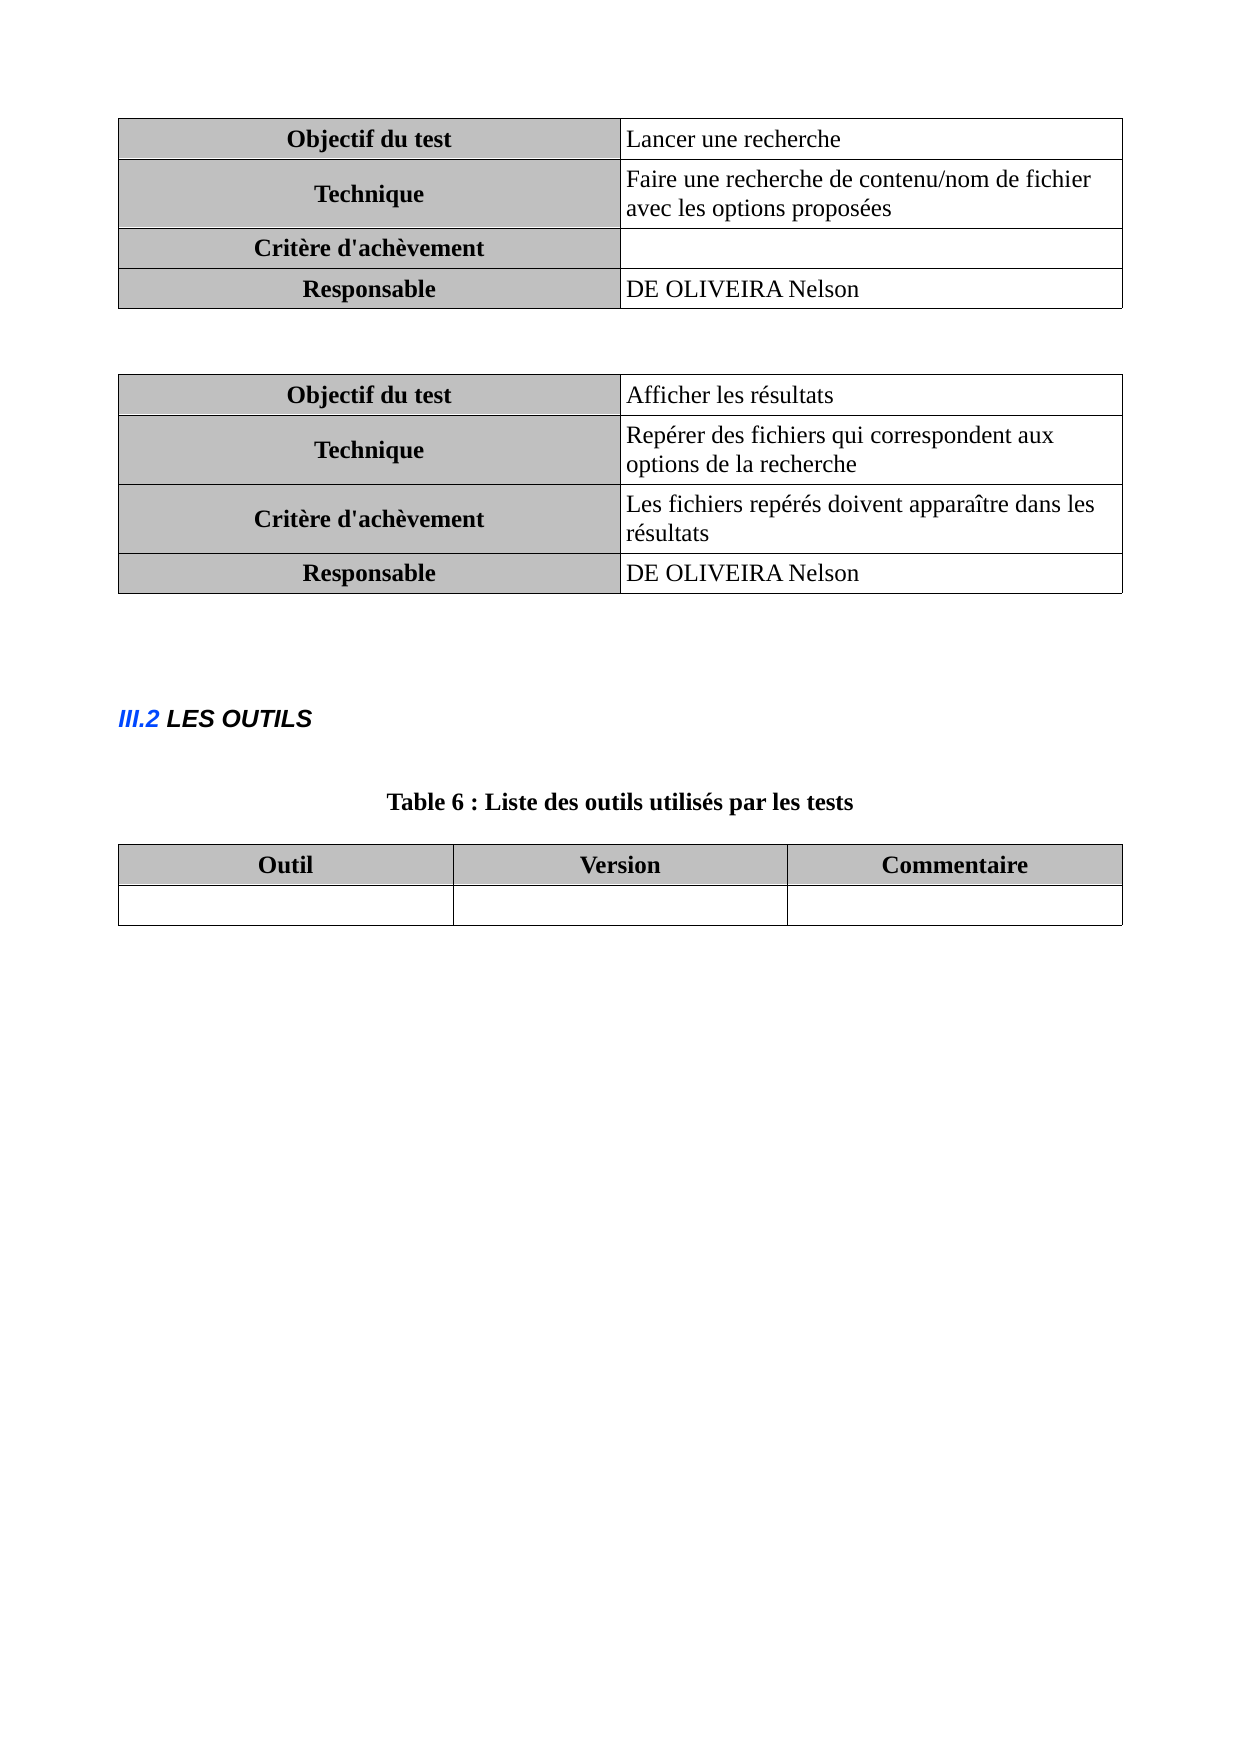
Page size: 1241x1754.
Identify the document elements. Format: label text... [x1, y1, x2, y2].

table_cell Responsable [119, 554, 620, 593]
table_cell [788, 886, 1122, 925]
table_cell Faire une recherche de contenu/nom de fichier avec les options proposées [621, 160, 1122, 227]
table_header Lancer une recherche [621, 119, 1122, 158]
table_header Afficher les résultats [621, 375, 1122, 414]
table_cell Technique [119, 160, 620, 227]
table_cell Les fichiers repérés doivent apparaître dans les résultats [621, 485, 1122, 553]
table_header Commentaire [788, 845, 1122, 884]
table_header Objectif du test [119, 375, 620, 414]
table_cell DE OLIVEIRA Nelson [621, 554, 1122, 593]
table_cell [454, 886, 787, 925]
table_header Version [454, 845, 787, 884]
table_cell [621, 229, 1122, 268]
table_header Outil [119, 845, 453, 884]
table_cell Critère d'achèvement [119, 229, 620, 268]
table_cell DE OLIVEIRA Nelson [621, 269, 1122, 308]
table_cell Critère d'achèvement [119, 485, 620, 553]
subtitle III.2 LES OUTILS [118, 704, 1122, 733]
table_cell [119, 886, 453, 925]
table_header Objectif du test [119, 119, 620, 158]
table_cell Technique [119, 416, 620, 484]
subtitle Table 6 : Liste des outils utilisés par les tests [118, 787, 1122, 815]
table_cell Responsable [119, 269, 620, 308]
table_cell Repérer des fichiers qui correspondent aux options de la recherche [621, 416, 1122, 484]
